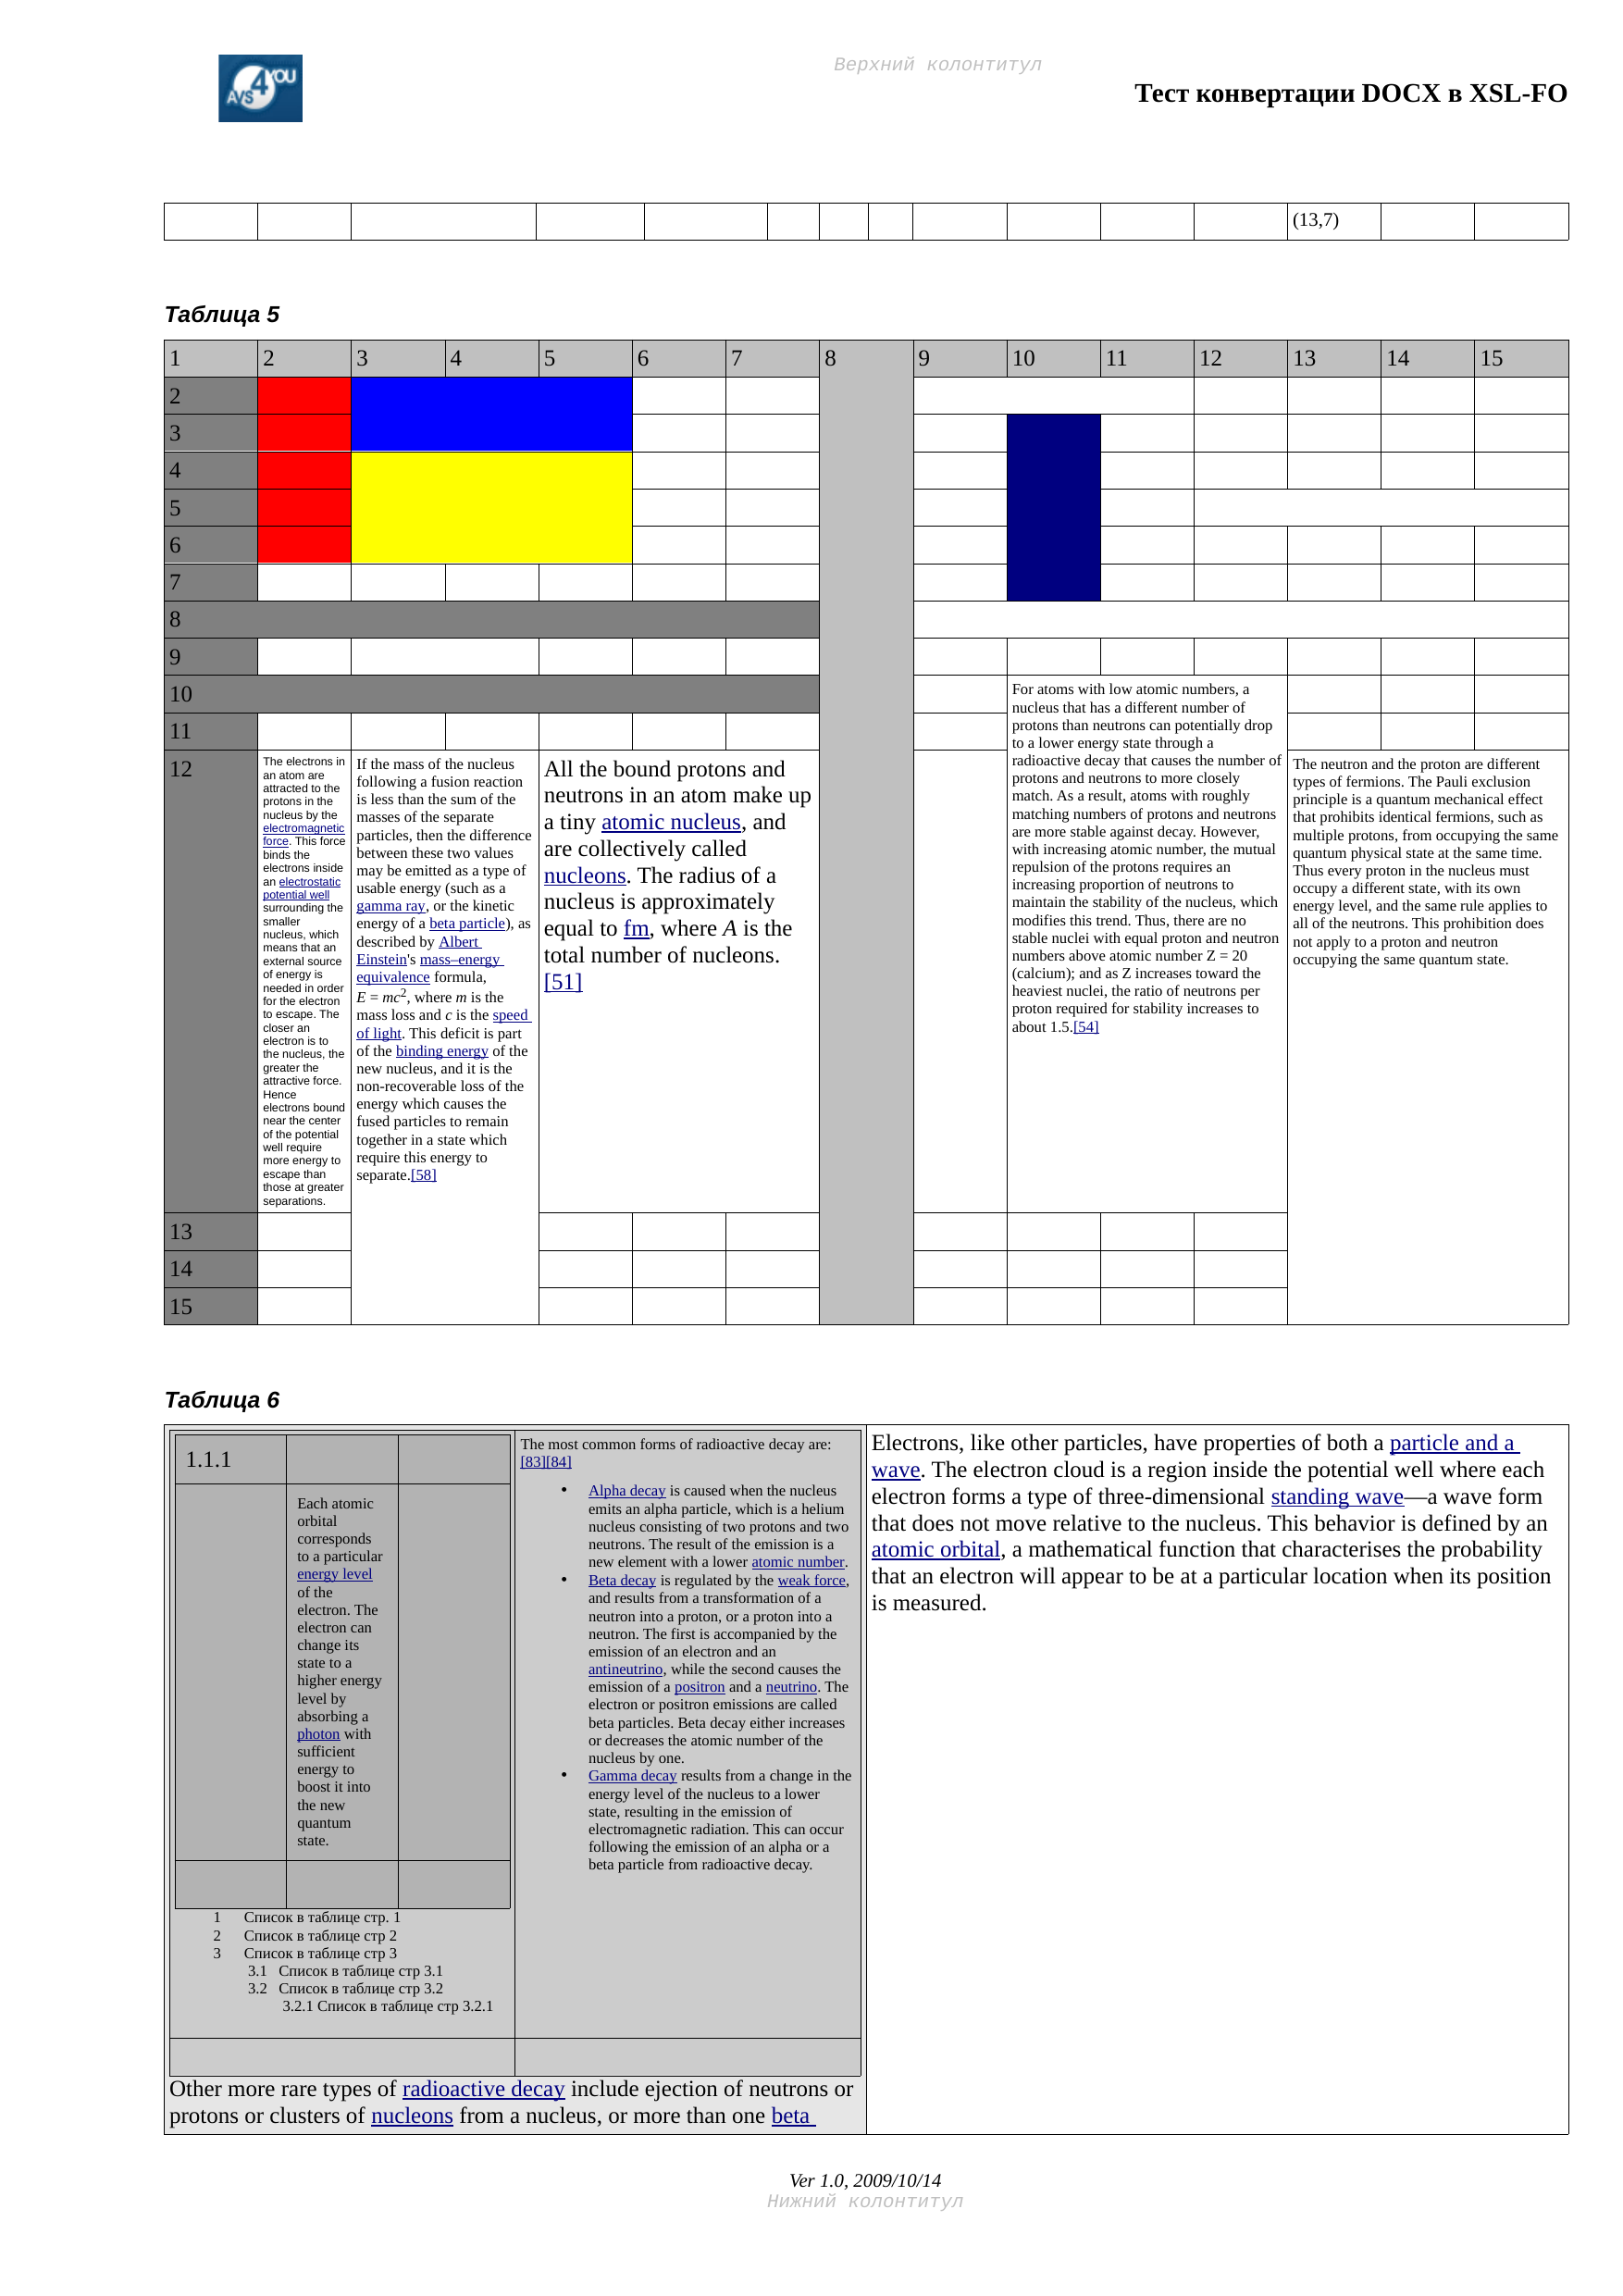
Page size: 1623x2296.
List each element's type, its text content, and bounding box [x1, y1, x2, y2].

table_cell [1381, 527, 1474, 563]
table_cell [1381, 565, 1474, 601]
table_header 3 [352, 341, 445, 377]
table_cell [1288, 565, 1381, 601]
table_header 5 [539, 341, 632, 377]
table_header 13 [1288, 341, 1381, 377]
table_cell [633, 1213, 725, 1250]
table_cell [258, 1288, 351, 1324]
table_cell [914, 751, 1007, 1212]
table_cell [1288, 676, 1381, 713]
table_header 6 [633, 341, 725, 377]
table_cell [1475, 714, 1568, 750]
table_cell [539, 565, 632, 601]
table_cell [768, 204, 819, 240]
table_cell [1195, 415, 1287, 451]
table_header 1.1.1 [176, 1435, 286, 1483]
table_header 11 [1101, 341, 1194, 377]
table_cell [726, 527, 819, 563]
table_cell The neutron and the proton are different types of fermions. The Pauli exclusion principle is a quantum mechanical effect that prohibits identical fermions, such as multiple protons, from occupying the same quantum physical state at the same time. Thus every proton in the nucleus must occupy a different state, with its own energy level, and the same rule applies to all of the neutrons. This prohibition does not apply to a proton and neutron occupying the same quantum state. [1288, 751, 1568, 1324]
table_cell [726, 415, 819, 451]
table_cell [869, 204, 912, 240]
table_cell [1475, 565, 1568, 601]
table_cell [1195, 639, 1287, 675]
table_cell 12 [165, 751, 257, 1212]
table_cell (13,7) [1288, 204, 1381, 240]
table_header 12 [1195, 341, 1287, 377]
table_header 4 [446, 341, 539, 377]
table_cell [726, 490, 819, 526]
table_header 10 [1008, 341, 1100, 377]
table_cell [914, 1213, 1007, 1250]
table_cell [726, 639, 819, 675]
table_cell [633, 639, 725, 675]
table_cell [1008, 639, 1100, 675]
table_cell [1475, 204, 1568, 240]
table_cell [633, 1251, 725, 1287]
table_cell [1195, 1288, 1287, 1324]
table_cell [258, 565, 351, 601]
table_cell [1101, 1288, 1194, 1324]
table_cell [726, 453, 819, 489]
table_cell [399, 1484, 510, 1860]
table_cell [1008, 415, 1100, 601]
table_cell [1381, 204, 1474, 240]
table_cell [1008, 1288, 1100, 1324]
table_cell [914, 565, 1007, 601]
table_cell [1008, 1213, 1100, 1250]
table_cell [633, 1288, 725, 1324]
table_cell [1475, 639, 1568, 675]
table_cell [258, 204, 351, 240]
table_cell [258, 639, 351, 675]
table_cell [1381, 639, 1474, 675]
table_cell [633, 453, 725, 489]
table_header Other more rare types of radioactive decay include ejection of neutrons or protons or clusters of nucleons from a nucleus, or more than one beta [165, 1425, 866, 2134]
table_cell [258, 714, 351, 750]
table_cell [1101, 1213, 1194, 1250]
table_cell [258, 527, 351, 563]
table_cell 9 [165, 639, 257, 675]
table_cell [913, 204, 1007, 240]
table_cell [446, 565, 539, 601]
table_cell [258, 1251, 351, 1287]
table_cell [1195, 490, 1568, 526]
table_cell [914, 1251, 1007, 1287]
table_cell [446, 714, 539, 750]
table_cell [539, 1213, 632, 1250]
table_cell [1288, 453, 1381, 489]
table_cell [1195, 1251, 1287, 1287]
table_cell [176, 1484, 286, 1860]
table_cell If the mass of the nucleus following a fusion reaction is less than the sum of the masses of the separate particles, then the difference between these two values may be emitted as a type of usable energy (such as a gamma ray, or the kinetic energy of a beta particle), as described by Albert Einstein's mass–energy equivalence formula, E = mc2, where m is the mass loss and c is the speed of light. This deficit is part of the binding energy of the new nucleus, and it is the non-recoverable loss of the energy which causes the fused particles to remain together in a state which require this energy to separate.[58] [352, 751, 539, 1324]
table_cell The electrons in an atom are attracted to the protons in the nucleus by the electromagnetic force. This force binds the electrons inside an electrostatic potential well surrounding the smaller nucleus, which means that an external source of energy is needed in order for the electron to escape. The closer an electron is to the nucleus, the greater the attractive force. Hence electrons bound near the center of the potential well require more energy to escape than those at greater separations. [258, 751, 351, 1212]
table_header Electrons, like other particles, have properties of both a particle and a wave. The electron cloud is a region inside the potential well where each electron forms a type of three-dimensional standing wave—a wave form that does not move relative to the nucleus. This behavior is defined by an atomic orbital, a mathematical function that characterises the probability that an electron will appear to be at a particular location when its position is measured. [867, 1425, 1568, 2134]
table_cell [352, 204, 536, 240]
table_cell [914, 453, 1007, 489]
table_cell [515, 2039, 861, 2075]
table_cell [914, 415, 1007, 451]
table_cell [1288, 415, 1381, 451]
table_cell 14 [165, 1251, 257, 1287]
table_cell [914, 676, 1007, 713]
table_cell [539, 714, 632, 750]
table_cell [645, 204, 767, 240]
table_cell For atoms with low atomic numbers, a nucleus that has a different number of protons than neutrons can potentially drop to a lower energy state through a radioactive decay that causes the number of protons and neutrons to more closely match. As a result, atoms with roughly matching numbers of protons and neutrons are more stable against decay. However, with increasing atomic number, the mutual repulsion of the protons requires an increasing proportion of neutrons to maintain the stability of the nucleus, which modifies this trend. Thus, there are no stable nuclei with equal proton and neutron numbers above atomic number Z = 20 (calcium); and as Z increases toward the heaviest nuclei, the ratio of neutrons per proton required for stability increases to about 1.5.[54] [1008, 676, 1287, 1212]
table_cell [1381, 415, 1474, 451]
table_cell [1195, 378, 1287, 414]
table_header 14 [1381, 341, 1474, 377]
table_cell [1195, 527, 1287, 563]
table_cell [1008, 1251, 1100, 1287]
table_cell [914, 490, 1007, 526]
table_cell 5 [165, 490, 257, 526]
table_cell [633, 378, 725, 414]
table_cell [1101, 453, 1194, 489]
table_cell 6 [165, 527, 257, 563]
table_cell [1475, 676, 1568, 713]
table_header [287, 1435, 398, 1483]
table_header 7 [726, 341, 819, 377]
table_cell 10 [165, 676, 819, 713]
table_cell [1475, 378, 1568, 414]
table_cell [537, 204, 644, 240]
table_header 15 [1475, 341, 1568, 377]
table_cell [170, 2039, 514, 2075]
table_header [399, 1435, 510, 1483]
table_cell Each atomic orbital corresponds to a particular energy level of the electron. The electron can change its state to a higher energy level by absorbing a photon with sufficient energy to boost it into the new quantum state. [287, 1484, 398, 1860]
table_cell [287, 1861, 398, 1908]
table_cell [1288, 527, 1381, 563]
table_cell [1101, 490, 1194, 526]
table_cell [1101, 565, 1194, 601]
table_cell [258, 415, 351, 451]
table_cell [914, 602, 1568, 638]
table_cell [1195, 453, 1287, 489]
table_cell [539, 1288, 632, 1324]
table_header Список в таблице стр. 1 Список в таблице стр 2 Список в таблице стр 3 Список в таблице стр 3.1 Список в таблице стр 3.2 Список в таблице стр 3.2.1 [170, 1431, 514, 2038]
table_cell 11 [165, 714, 257, 750]
table_cell [633, 490, 725, 526]
table_cell [352, 565, 445, 601]
table_cell [1101, 527, 1194, 563]
table_cell [539, 1251, 632, 1287]
table_cell [539, 639, 632, 675]
table_cell [352, 639, 539, 675]
table_cell [1195, 565, 1287, 601]
table_cell [1475, 527, 1568, 563]
table_header 1 [165, 341, 257, 377]
table_cell 13 [165, 1213, 257, 1250]
table_cell [1475, 453, 1568, 489]
table_cell [914, 378, 1194, 414]
table_cell [1195, 1213, 1287, 1250]
table_cell [633, 415, 725, 451]
table_cell [726, 1288, 819, 1324]
table_cell 15 [165, 1288, 257, 1324]
table_cell [914, 1288, 1007, 1324]
table_cell [726, 714, 819, 750]
table_header 9 [914, 341, 1007, 377]
subtitle Таблица 5 [164, 302, 1568, 328]
table_cell [914, 527, 1007, 563]
subtitle Таблица 6 [164, 1386, 1568, 1412]
table_cell [726, 378, 819, 414]
table_cell [1101, 415, 1194, 451]
table_header 2 [258, 341, 351, 377]
table_cell [165, 204, 257, 240]
table_cell [258, 490, 351, 526]
table_cell [258, 378, 351, 414]
table_header The most common forms of radioactive decay are:[83][84] Alpha decay is caused when the nucleus emits an alpha particle, which is a helium nucleus consisting of two protons and two neutrons. The result of the emission is a new element with a lower atomic number. Beta decay is regulated by the weak force, and results from a transformation of a neutron into a proton, or a proton into a neutron. The first is accompanied by the emission of an electron and an antineutrino, while the second causes the emission of a positron and a neutrino. The electron or positron emissions are called beta particles. Beta decay either increases or decreases the atomic number of the nucleus by one. Gamma decay results from a change in the energy level of the nucleus to a lower state, resulting in the emission of electromagnetic radiation. This can occur following the emission of an alpha or a beta particle from radioactive decay. [515, 1431, 861, 2038]
table_cell [1475, 415, 1568, 451]
table_cell [1381, 676, 1474, 713]
table_cell [914, 639, 1007, 675]
table_cell [258, 1213, 351, 1250]
table_cell [258, 453, 351, 489]
table_cell [1101, 639, 1194, 675]
table_cell [633, 527, 725, 563]
table_cell [399, 1861, 510, 1908]
table_cell [1381, 378, 1474, 414]
table_cell [1288, 639, 1381, 675]
table_cell [726, 1251, 819, 1287]
table_header 8 [820, 341, 913, 1324]
table_cell 8 [165, 602, 819, 638]
table_cell [1008, 204, 1100, 240]
table_cell [914, 714, 1007, 750]
table_cell [1381, 453, 1474, 489]
table_cell 2 [165, 378, 257, 414]
table_cell [726, 1213, 819, 1250]
table_cell [820, 204, 868, 240]
table_cell [1101, 204, 1194, 240]
table_cell [633, 714, 725, 750]
table_cell [352, 453, 632, 563]
table_cell [633, 565, 725, 601]
table_cell [1381, 714, 1474, 750]
table_cell [1288, 378, 1381, 414]
table_cell [1195, 204, 1287, 240]
table_cell 4 [165, 453, 257, 489]
table_cell [726, 565, 819, 601]
table_cell [1288, 714, 1381, 750]
table_cell 3 [165, 415, 257, 451]
table_cell 7 [165, 565, 257, 601]
table_cell [176, 1861, 286, 1908]
table_cell [352, 378, 632, 451]
table_cell [352, 714, 445, 750]
table_cell All the bound protons and neutrons in an atom make up a tiny atomic nucleus, and are collectively called nucleons. The radius of a nucleus is approximately equal to fm, where A is the total number of nucleons.[51] [539, 751, 819, 1212]
table_cell [1101, 1251, 1194, 1287]
